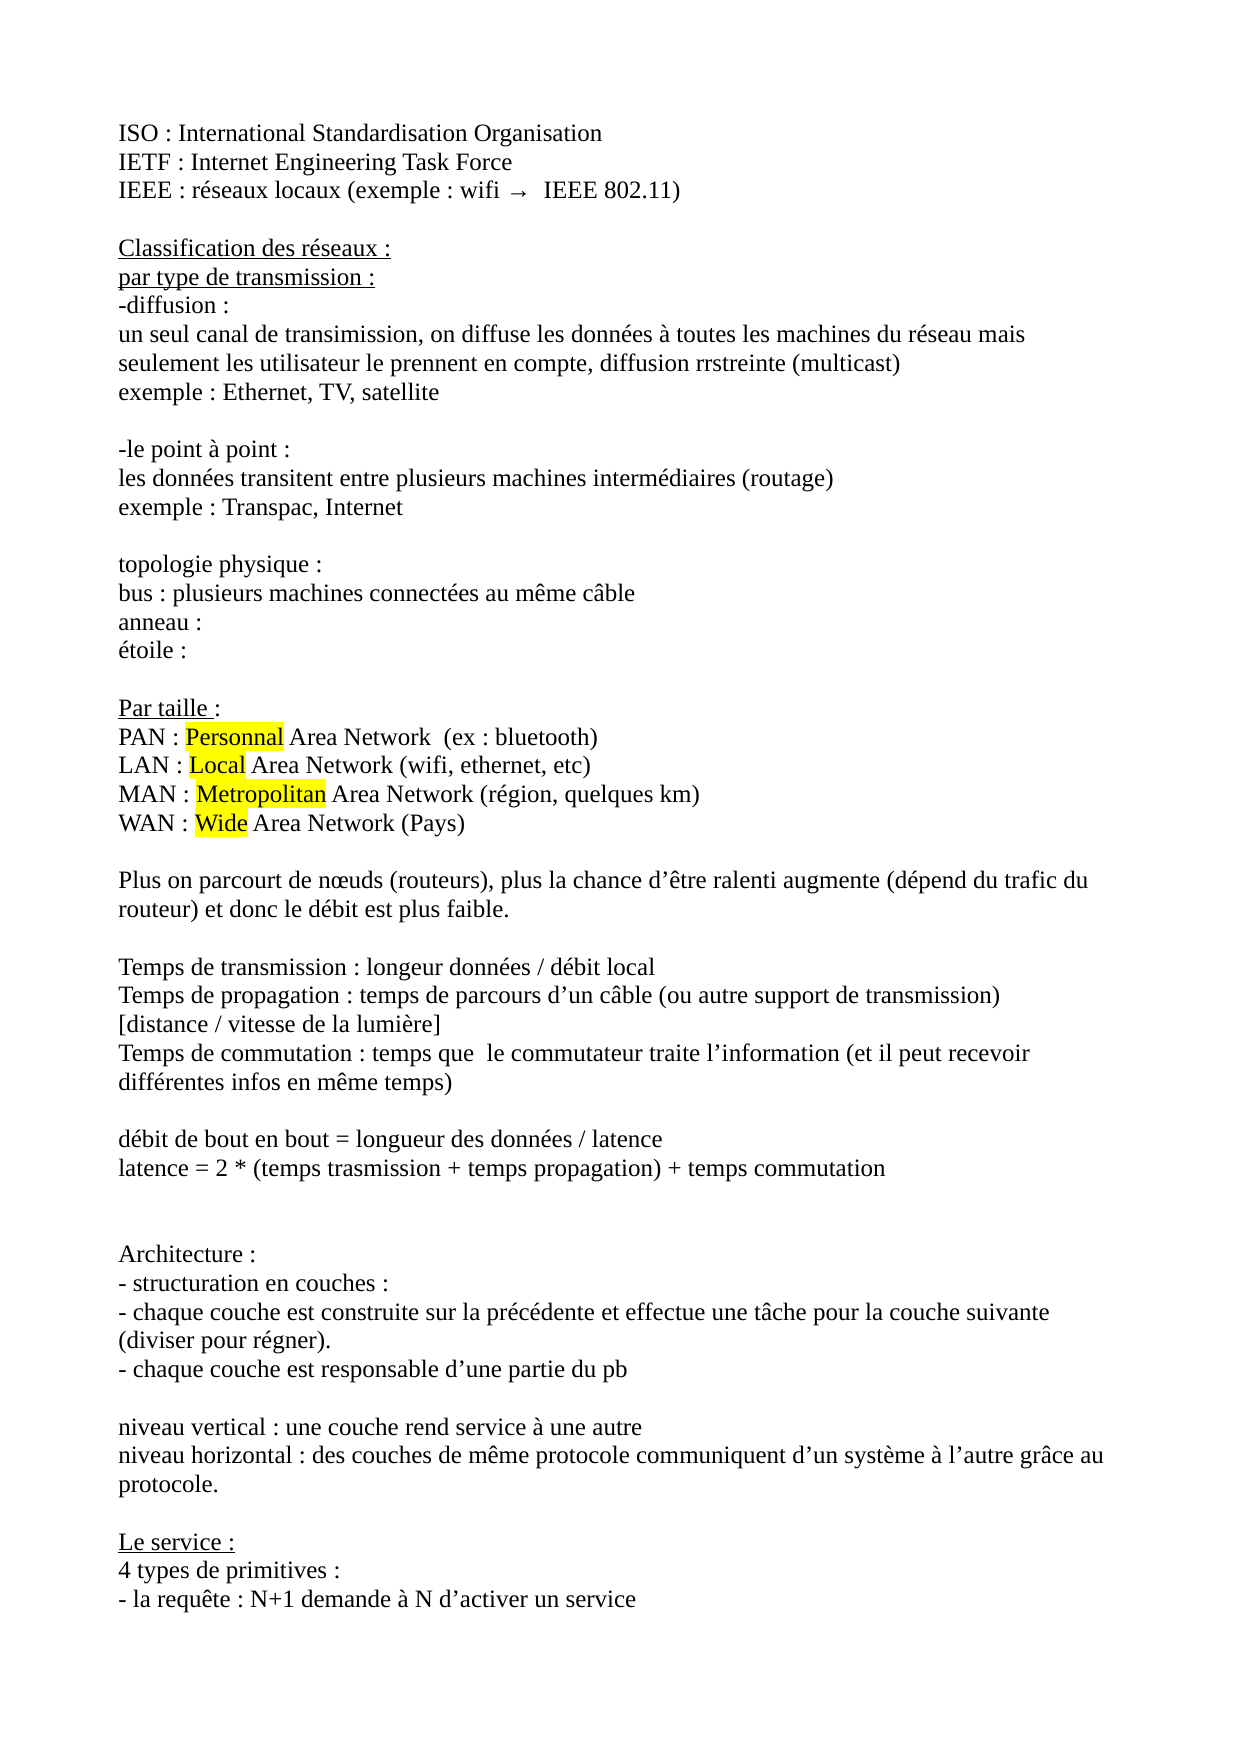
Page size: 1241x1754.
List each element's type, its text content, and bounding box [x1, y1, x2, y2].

text - chaque couche est responsable d’une partie du pb [118, 1354, 1122, 1383]
text ISO : International Standardisation Organisation [118, 118, 1122, 147]
text niveau vertical : une couche rend service à une autre [118, 1412, 1122, 1441]
text exemple : Transpac, Internet [118, 492, 1122, 521]
text par type de transmission : [118, 262, 1122, 291]
text Temps de propagation : temps de parcours d’un câble (ou autre support de transmission) [118, 981, 1122, 1009]
text un seul canal de transimission, on diffuse les données à toutes les machines du réseau mais seulement les utilisateur le prennent en compte, diffusion rrstreinte (multicast) [118, 319, 1122, 377]
text 4 types de primitives : [118, 1556, 1122, 1584]
text bus : plusieurs machines connectées au même câble [118, 578, 1122, 607]
text anneau : [118, 607, 1122, 636]
text latence = 2 * (temps trasmission + temps propagation) + temps commutation [118, 1153, 1122, 1182]
text - structuration en couches : [118, 1268, 1122, 1297]
text MAN : Metropolitan Area Network (région, quelques km) [118, 779, 1122, 808]
text - chaque couche est construite sur la précédente et effectue une tâche pour la couche suivante (diviser pour régner). [118, 1297, 1122, 1354]
text niveau horizontal : des couches de même protocole communiquent d’un système à l’autre grâce au protocole. [118, 1441, 1122, 1498]
text PAN : Personnal Area Network (ex : bluetooth) [118, 722, 1122, 751]
text -le point à point : [118, 434, 1122, 463]
text -diffusion : [118, 291, 1122, 319]
text exemple : Ethernet, TV, satellite [118, 377, 1122, 406]
text débit de bout en bout = longueur des données / latence [118, 1124, 1122, 1153]
text WAN : Wide Area Network (Pays) [118, 808, 1122, 837]
text [distance / vitesse de la lumière] [118, 1009, 1122, 1038]
text Architecture : [118, 1239, 1122, 1268]
text LAN : Local Area Network (wifi, ethernet, etc) [118, 751, 1122, 779]
text topologie physique : [118, 549, 1122, 578]
text - la requête : N+1 demande à N d’activer un service [118, 1584, 1122, 1613]
text Classification des réseaux : [118, 233, 1122, 262]
text IEEE : réseaux locaux (exemple : wifi → IEEE 802.11) [118, 176, 1122, 204]
text les données transitent entre plusieurs machines intermédiaires (routage) [118, 463, 1122, 492]
text Plus on parcourt de nœuds (routeurs), plus la chance d’être ralenti augmente (dépend du trafic du routeur) et donc le débit est plus faible. [118, 866, 1122, 923]
text Par taille : [118, 693, 1122, 722]
text IETF : Internet Engineering Task Force [118, 147, 1122, 176]
text Temps de transmission : longeur données / débit local [118, 952, 1122, 981]
text étoile : [118, 636, 1122, 664]
text Le service : [118, 1527, 1122, 1556]
text Temps de commutation : temps que le commutateur traite l’information (et il peut recevoir différentes infos en même temps) [118, 1038, 1122, 1096]
